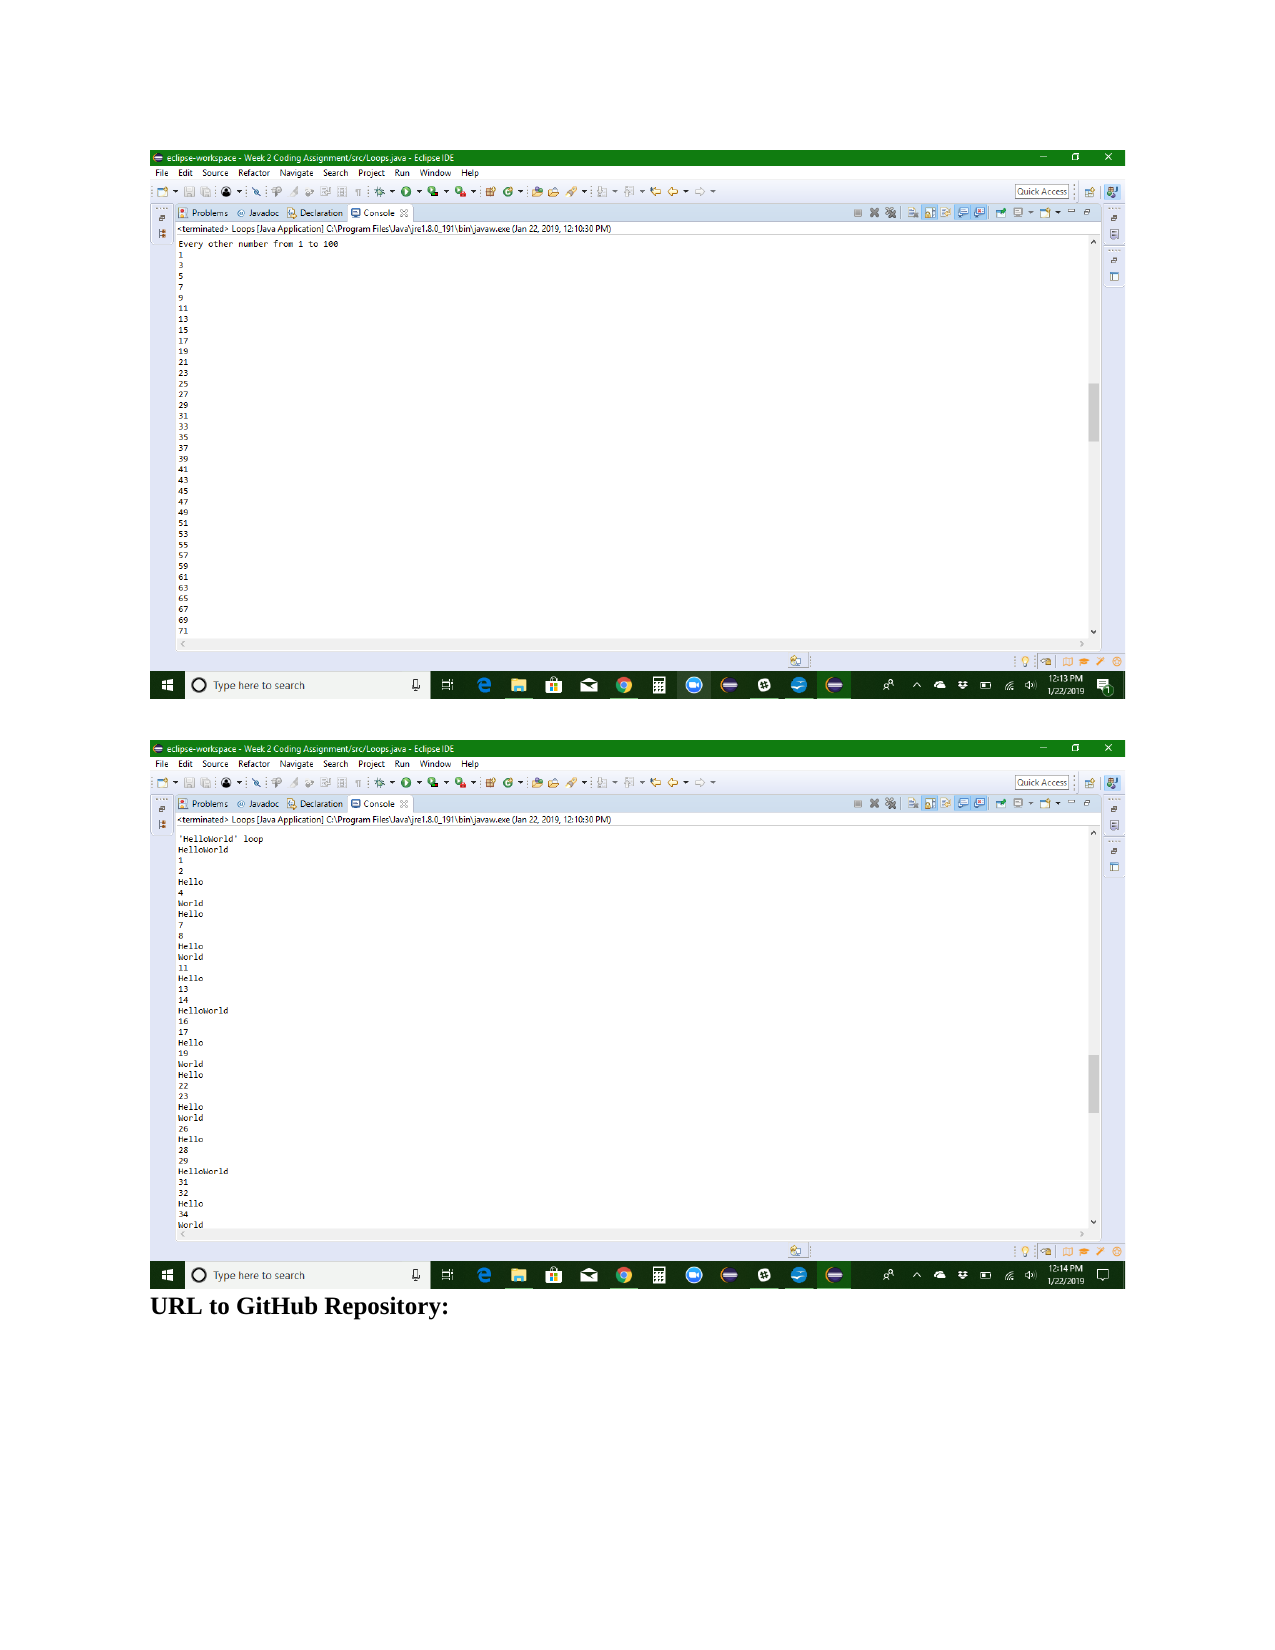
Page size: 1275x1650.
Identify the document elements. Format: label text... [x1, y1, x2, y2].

text URL to GitHub Repository: [150, 1289, 1125, 1320]
picture [150, 150, 1125, 699]
picture [150, 740, 1125, 1289]
